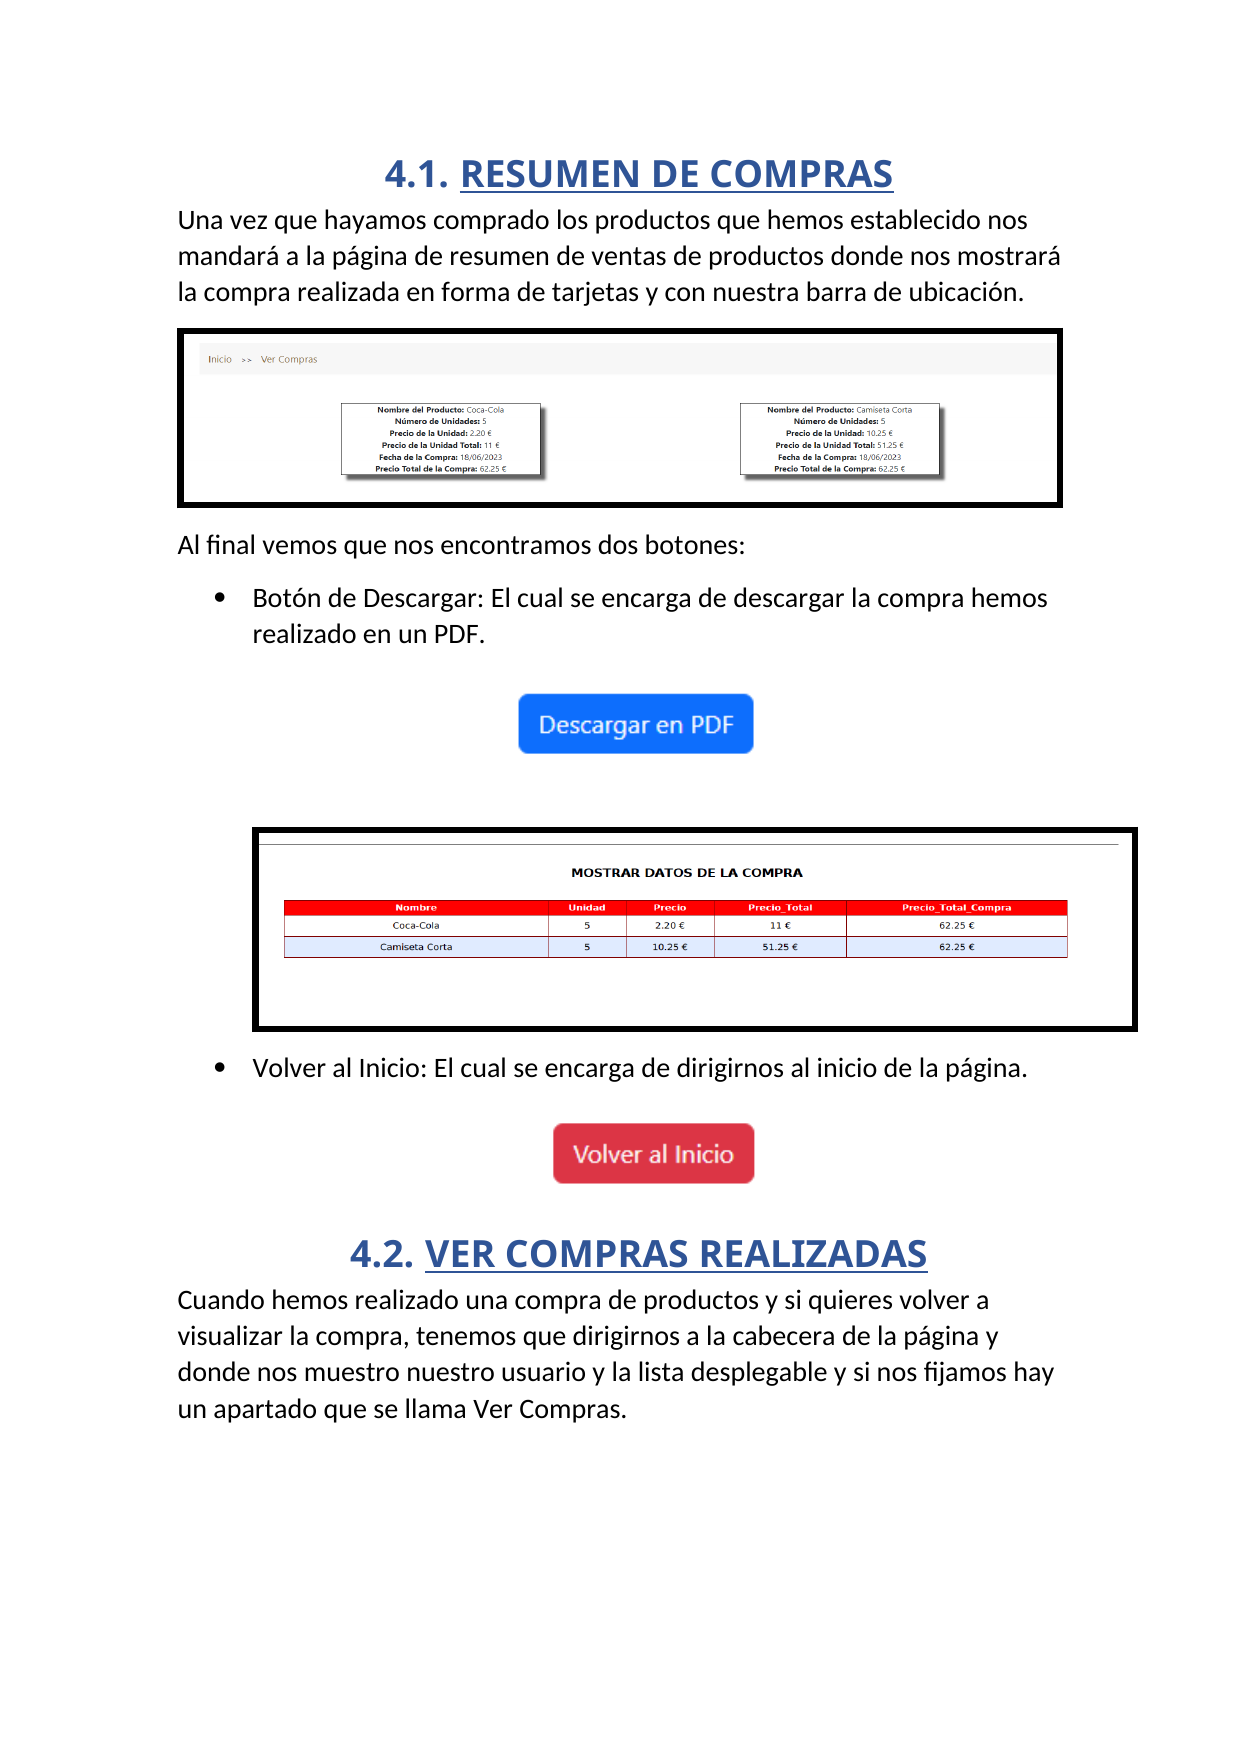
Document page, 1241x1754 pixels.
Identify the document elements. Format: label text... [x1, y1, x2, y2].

list RESUMEN DE COMPRAS [215, 148, 1063, 199]
text Cuando hemos realizado una compra de productos y si quieres volver a visualizar la compra, tenemos que dirigirnos a la cabecera de la página y donde nos muestro nuestro usuario y la lista desplegable y si nos fijamos hay un apartado que se llama Ver Compras. [177, 1282, 1063, 1425]
text Al final vemos que nos encontramos dos botones: [177, 527, 1063, 561]
list Botón de Descargar: El cual se encarga de descargar la compra hemos realizado en un PDF. [215, 580, 1063, 651]
text Una vez que hayamos comprado los productos que hemos establecido nos mandará a la página de resumen de ventas de productos donde nos mostrará la compra realizada en forma de tarjetas y con nuestra barra de ubicación. [177, 202, 1063, 309]
list VER COMPRAS REALIZADAS [215, 1228, 1063, 1279]
list Volver al Inicio: El cual se encarga de dirigirnos al inicio de la página. [215, 1051, 1063, 1085]
